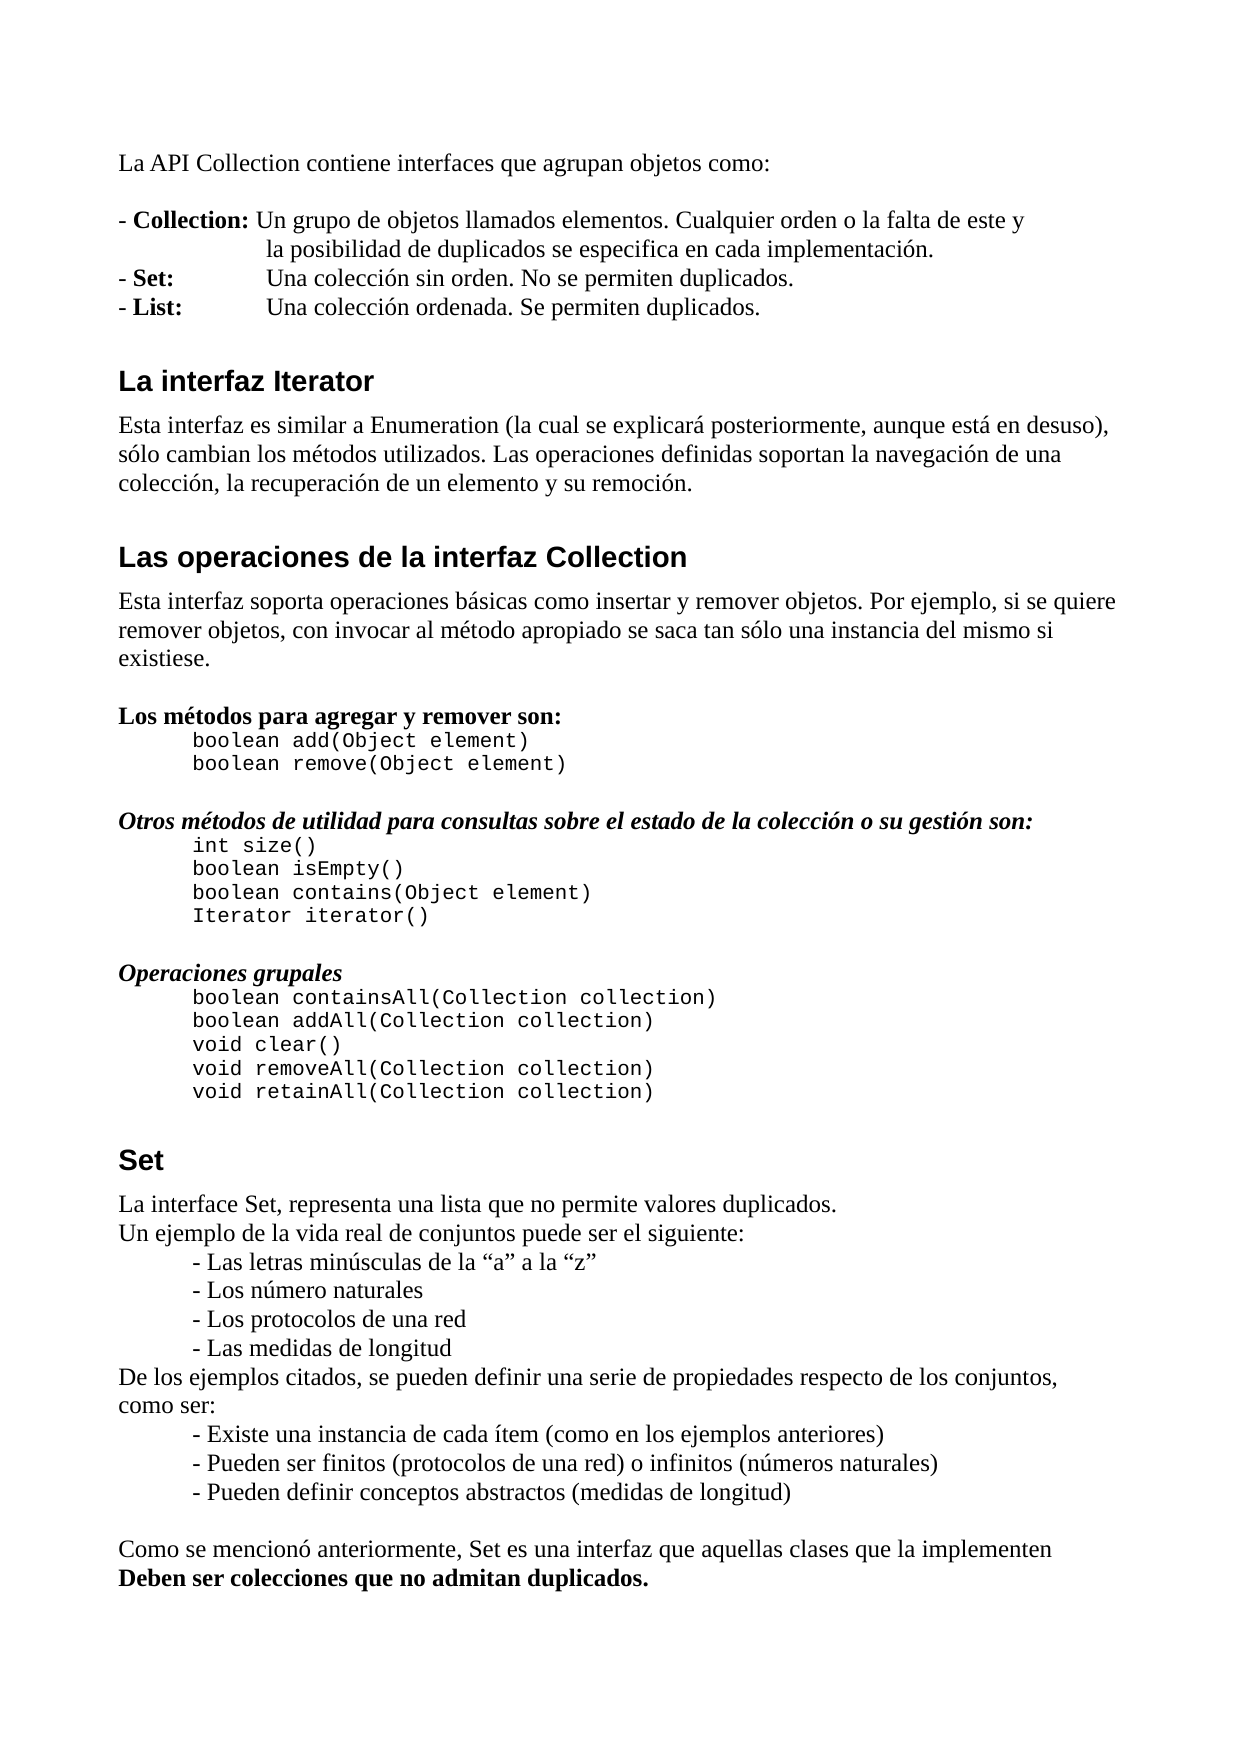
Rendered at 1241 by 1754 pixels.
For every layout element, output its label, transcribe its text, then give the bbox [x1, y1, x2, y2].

text - Existe una instancia de cada ítem (como en los ejemplos anteriores) [118, 1419, 1122, 1448]
text - Los número naturales [118, 1276, 1122, 1304]
text boolean add(Object element) [118, 730, 1122, 753]
text boolean containsAll(Collection collection) [118, 987, 1122, 1010]
text - Collection: Un grupo de objetos llamados elementos. Cualquier orden o la falta de este y [118, 206, 1122, 234]
text Como se mencionó anteriormente, Set es una interfaz que aquellas clases que la implementen [118, 1534, 1122, 1563]
text - List: Una colección ordenada. Se permiten duplicados. [118, 292, 1122, 321]
text Los métodos para agregar y remover son: [118, 701, 1122, 730]
text int size() [118, 834, 1122, 858]
text - Las medidas de longitud [118, 1333, 1122, 1362]
text - Las letras minúsculas de la “a” a la “z” [118, 1247, 1122, 1276]
text Esta interfaz es similar a Enumeration (la cual se explicará posteriormente, aunque está en desuso), [118, 410, 1122, 439]
subtitle La interfaz Iterator [118, 364, 1122, 398]
text Esta interfaz soporta operaciones básicas como insertar y remover objetos. Por ejemplo, si se quiere remover objetos, con invocar al método apropiado se saca tan sólo una instancia del mismo si existiese. [118, 586, 1122, 672]
text - Pueden ser finitos (protocolos de una red) o infinitos (números naturales) [118, 1448, 1122, 1477]
text boolean addAll(Collection collection) [118, 1010, 1122, 1034]
text Deben ser colecciones que no admitan duplicados. [118, 1563, 1122, 1592]
text boolean contains(Object element) [118, 882, 1122, 906]
text Iterator iterator() [118, 906, 1122, 929]
text la posibilidad de duplicados se especifica en cada implementación. [118, 234, 1122, 263]
text Un ejemplo de la vida real de conjuntos puede ser el siguiente: [118, 1218, 1122, 1247]
text boolean isEmpty() [118, 858, 1122, 882]
text Otros métodos de utilidad para consultas sobre el estado de la colección o su gestión son: [118, 806, 1122, 834]
text colección, la recuperación de un elemento y su remoción. [118, 468, 1122, 496]
text boolean remove(Object element) [118, 753, 1122, 777]
text void retainAll(Collection collection) [118, 1081, 1122, 1105]
text - Pueden definir conceptos abstractos (medidas de longitud) [118, 1477, 1122, 1506]
text void removeAll(Collection collection) [118, 1058, 1122, 1081]
text - Set: Una colección sin orden. No se permiten duplicados. [118, 263, 1122, 292]
text void clear() [118, 1034, 1122, 1058]
subtitle Las operaciones de la interfaz Collection [118, 540, 1122, 573]
text La interface Set, representa una lista que no permite valores duplicados. [118, 1189, 1122, 1218]
text sólo cambian los métodos utilizados. Las operaciones definidas soportan la navegación de una [118, 439, 1122, 468]
subtitle Set [118, 1143, 1122, 1177]
text La API Collection contiene interfaces que agrupan objetos como: [118, 148, 1122, 177]
text Operaciones grupales [118, 958, 1122, 987]
text De los ejemplos citados, se pueden definir una serie de propiedades respecto de los conjuntos, [118, 1362, 1122, 1391]
text - Los protocolos de una red [118, 1304, 1122, 1333]
text como ser: [118, 1391, 1122, 1419]
